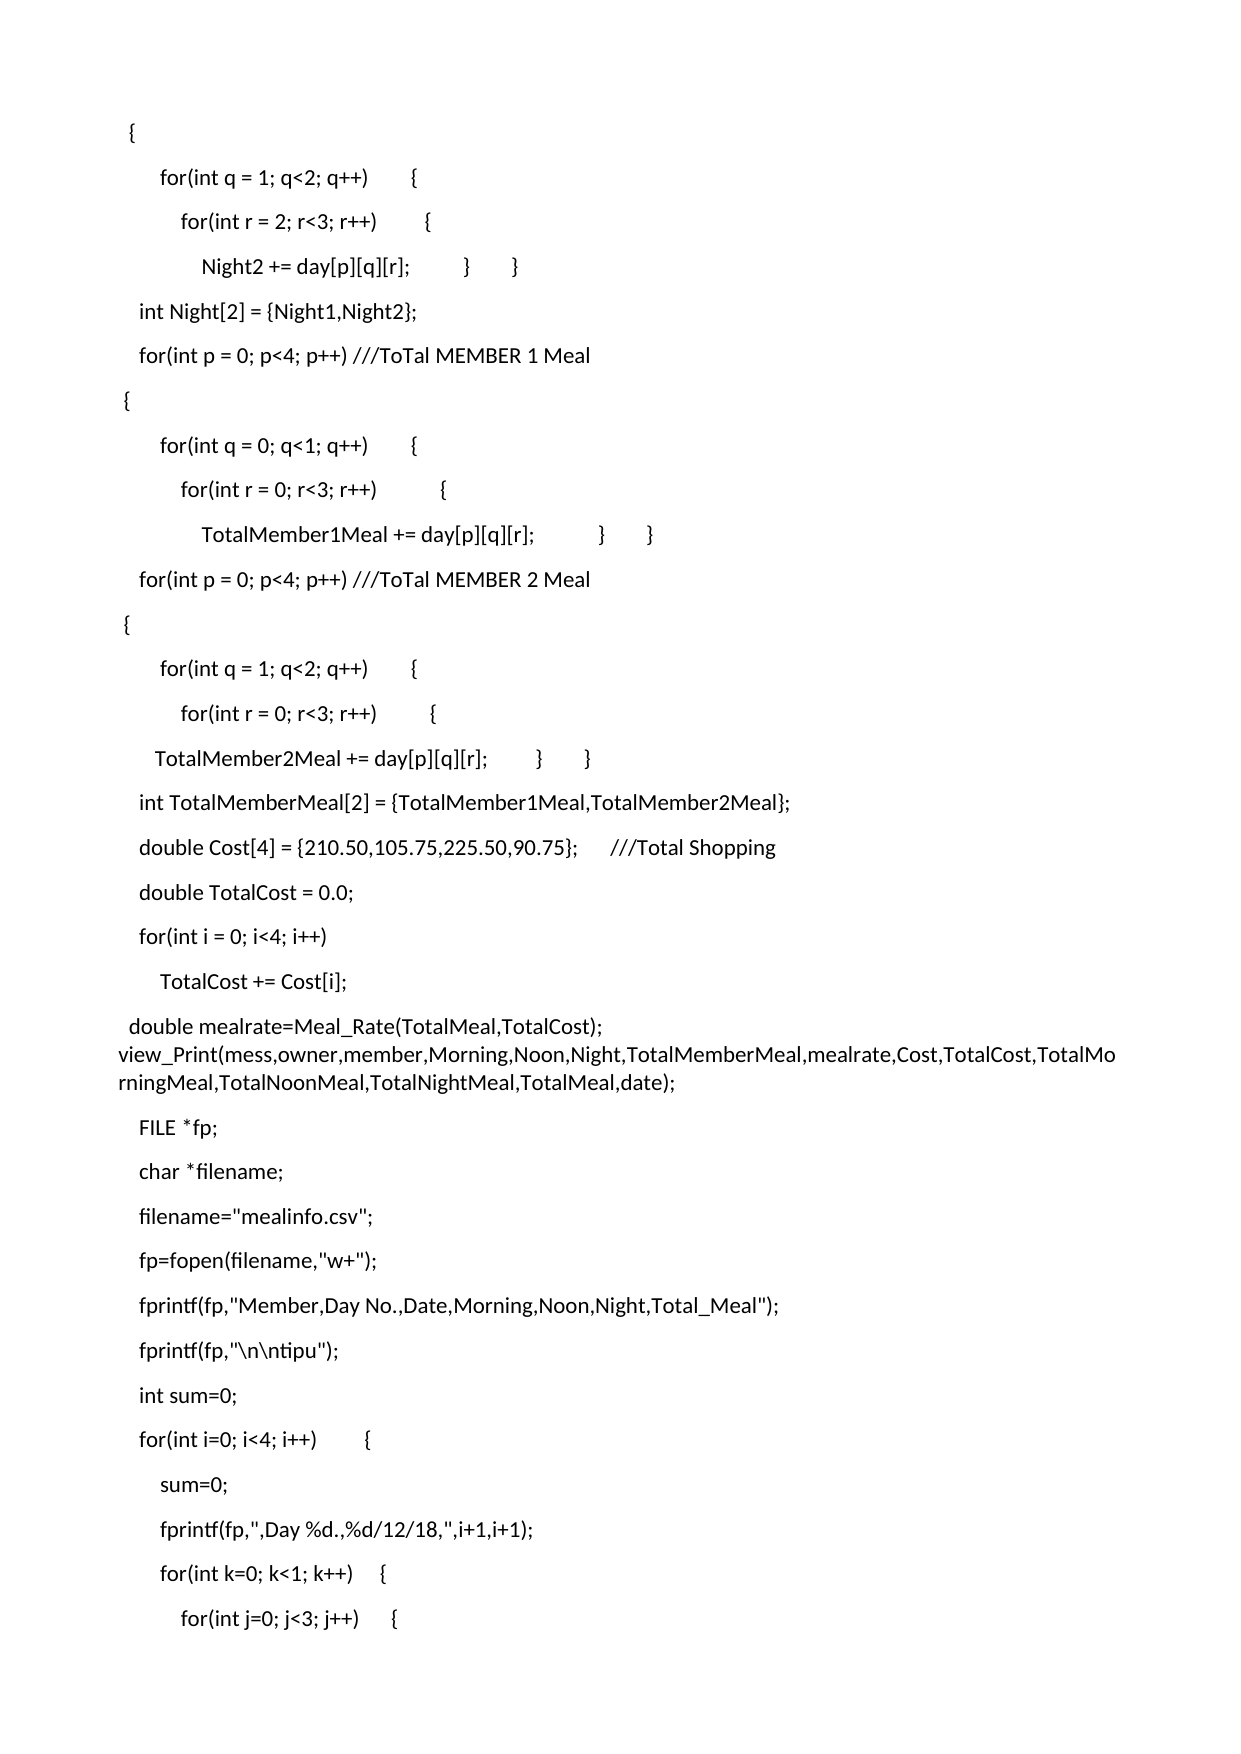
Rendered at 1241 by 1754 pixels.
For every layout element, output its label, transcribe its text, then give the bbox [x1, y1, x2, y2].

text fprintf(fp,"Member,Day No.,Date,Morning,Noon,Night,Total_Meal"); [118, 1291, 1122, 1319]
text TotalMember2Meal += day[p][q][r]; } } [118, 744, 1122, 772]
text { [118, 118, 1122, 146]
text for(int r = 0; r<3; r++) { [118, 699, 1122, 727]
text fp=fopen(filename,"w+"); [118, 1247, 1122, 1275]
text fprintf(fp,"\n\ntipu"); [118, 1336, 1122, 1364]
text int sum=0; [118, 1381, 1122, 1409]
text for(int k=0; k<1; k++) { [118, 1559, 1122, 1587]
text for(int q = 0; q<1; q++) { [118, 431, 1122, 459]
text for(int r = 2; r<3; r++) { [118, 207, 1122, 236]
text FILE *fp; [118, 1113, 1122, 1141]
text Night2 += day[p][q][r]; } } [118, 252, 1122, 280]
text for(int r = 0; r<3; r++) { [118, 476, 1122, 504]
text TotalCost += Cost[i]; [118, 967, 1122, 995]
text for(int i=0; i<4; i++) { [118, 1425, 1122, 1453]
text for(int p = 0; p<4; p++) ///ToTal MEMBER 1 Meal [118, 342, 1122, 369]
text int Night[2] = {Night1,Night2}; [118, 297, 1122, 325]
text { [118, 610, 1122, 638]
text int TotalMemberMeal[2] = {TotalMember1Meal,TotalMember2Meal}; [118, 788, 1122, 816]
text TotalMember1Meal += day[p][q][r]; } } [118, 520, 1122, 548]
text { [118, 386, 1122, 414]
text double Cost[4] = {210.50,105.75,225.50,90.75}; ///Total Shopping [118, 833, 1122, 861]
text for(int i = 0; i<4; i++) [118, 922, 1122, 951]
text for(int j=0; j<3; j++) { [118, 1604, 1122, 1632]
text fprintf(fp,",Day %d.,%d/12/18,",i+1,i+1); [118, 1515, 1122, 1543]
text sum=0; [118, 1470, 1122, 1498]
text for(int p = 0; p<4; p++) ///ToTal MEMBER 2 Meal [118, 565, 1122, 593]
text double TotalCost = 0.0; [118, 878, 1122, 906]
text for(int q = 1; q<2; q++) { [118, 654, 1122, 682]
text filename="mealinfo.csv"; [118, 1202, 1122, 1230]
text char *filename; [118, 1157, 1122, 1185]
text for(int q = 1; q<2; q++) { [118, 163, 1122, 191]
text double mealrate=Meal_Rate(TotalMeal,TotalCost); view_Print(mess,owner,member,Morning,Noon,Night,TotalMemberMeal,mealrate,Cost,TotalCost,TotalMorningMeal,TotalNoonMeal,TotalNightMeal,TotalMeal,date); [118, 1012, 1122, 1096]
